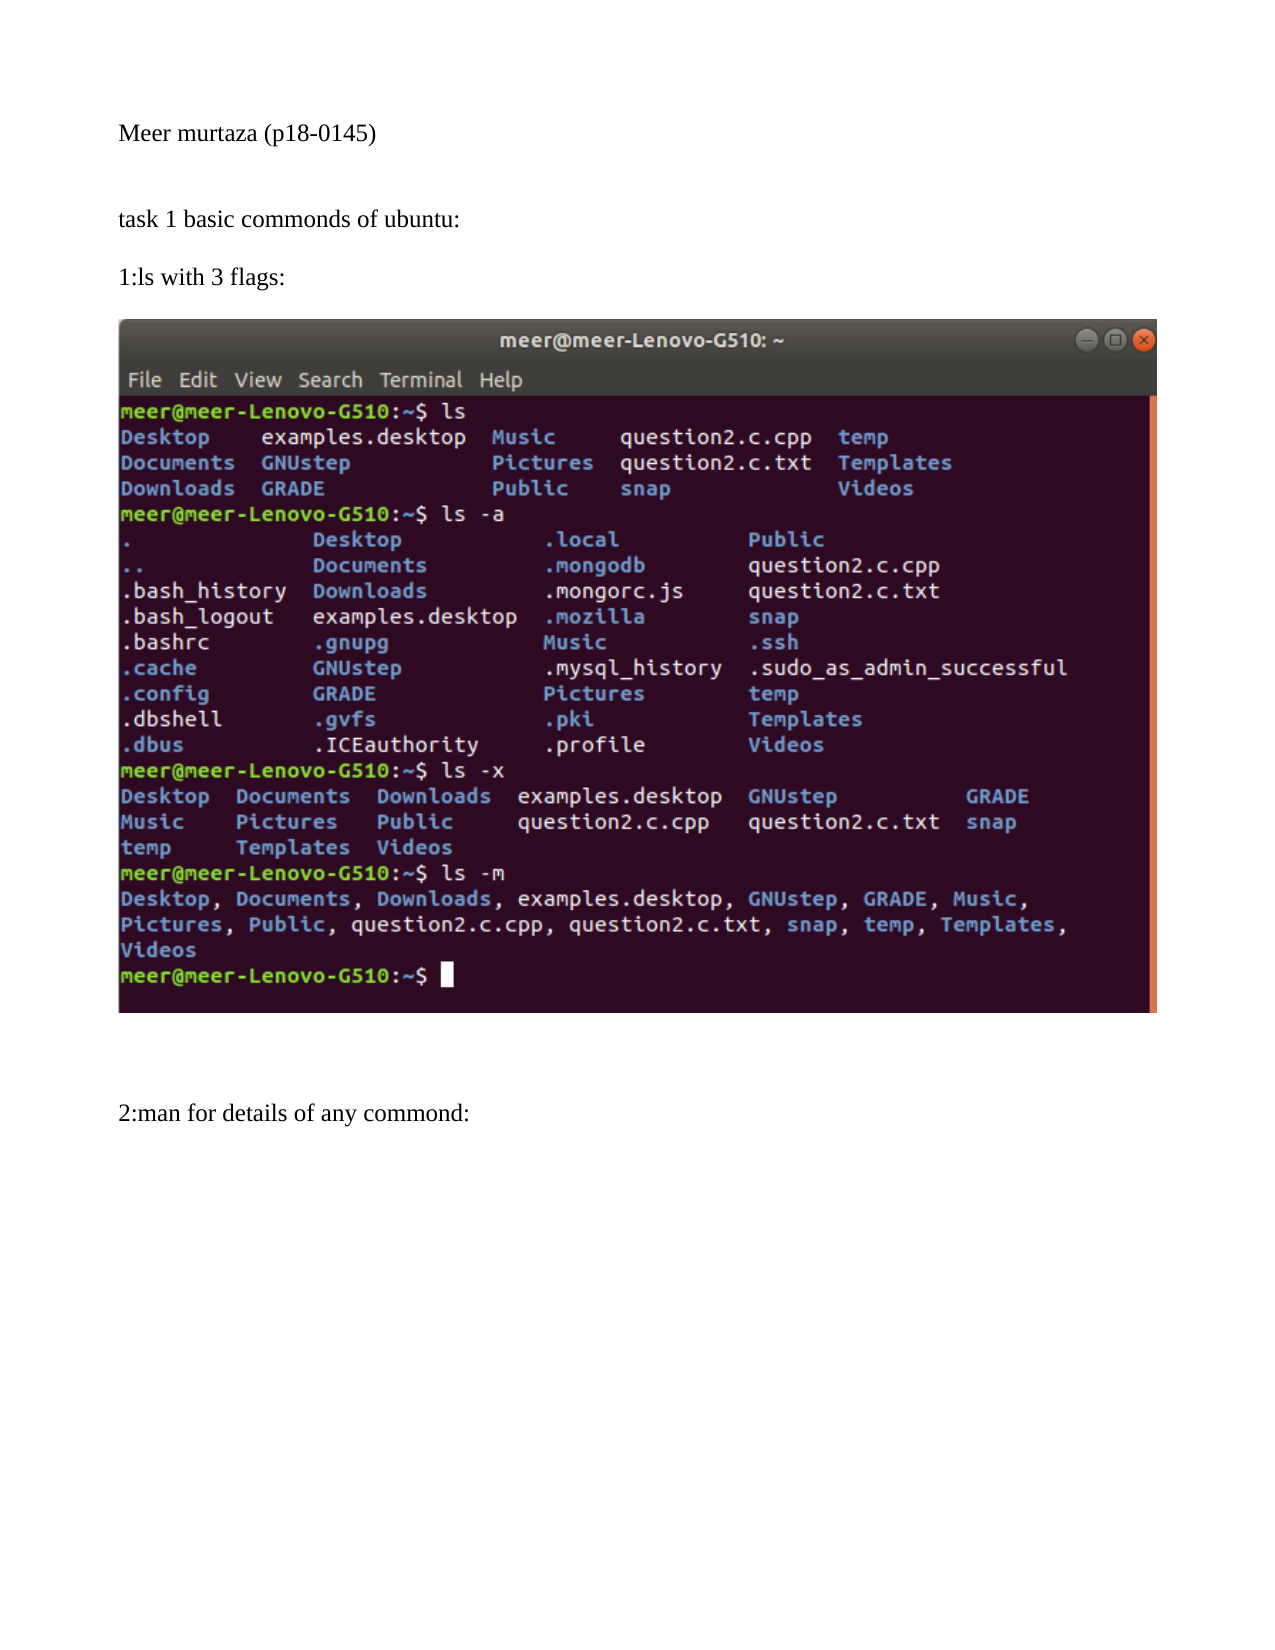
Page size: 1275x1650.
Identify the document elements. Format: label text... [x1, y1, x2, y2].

text Meer murtaza (p18-0145) [118, 118, 1157, 147]
text 1:ls with 3 flags: [118, 262, 1157, 291]
picture [118, 319, 1157, 1013]
text task 1 basic commonds of ubuntu: [118, 204, 1157, 233]
text 2:man for details of any commond: [118, 1098, 1157, 1127]
